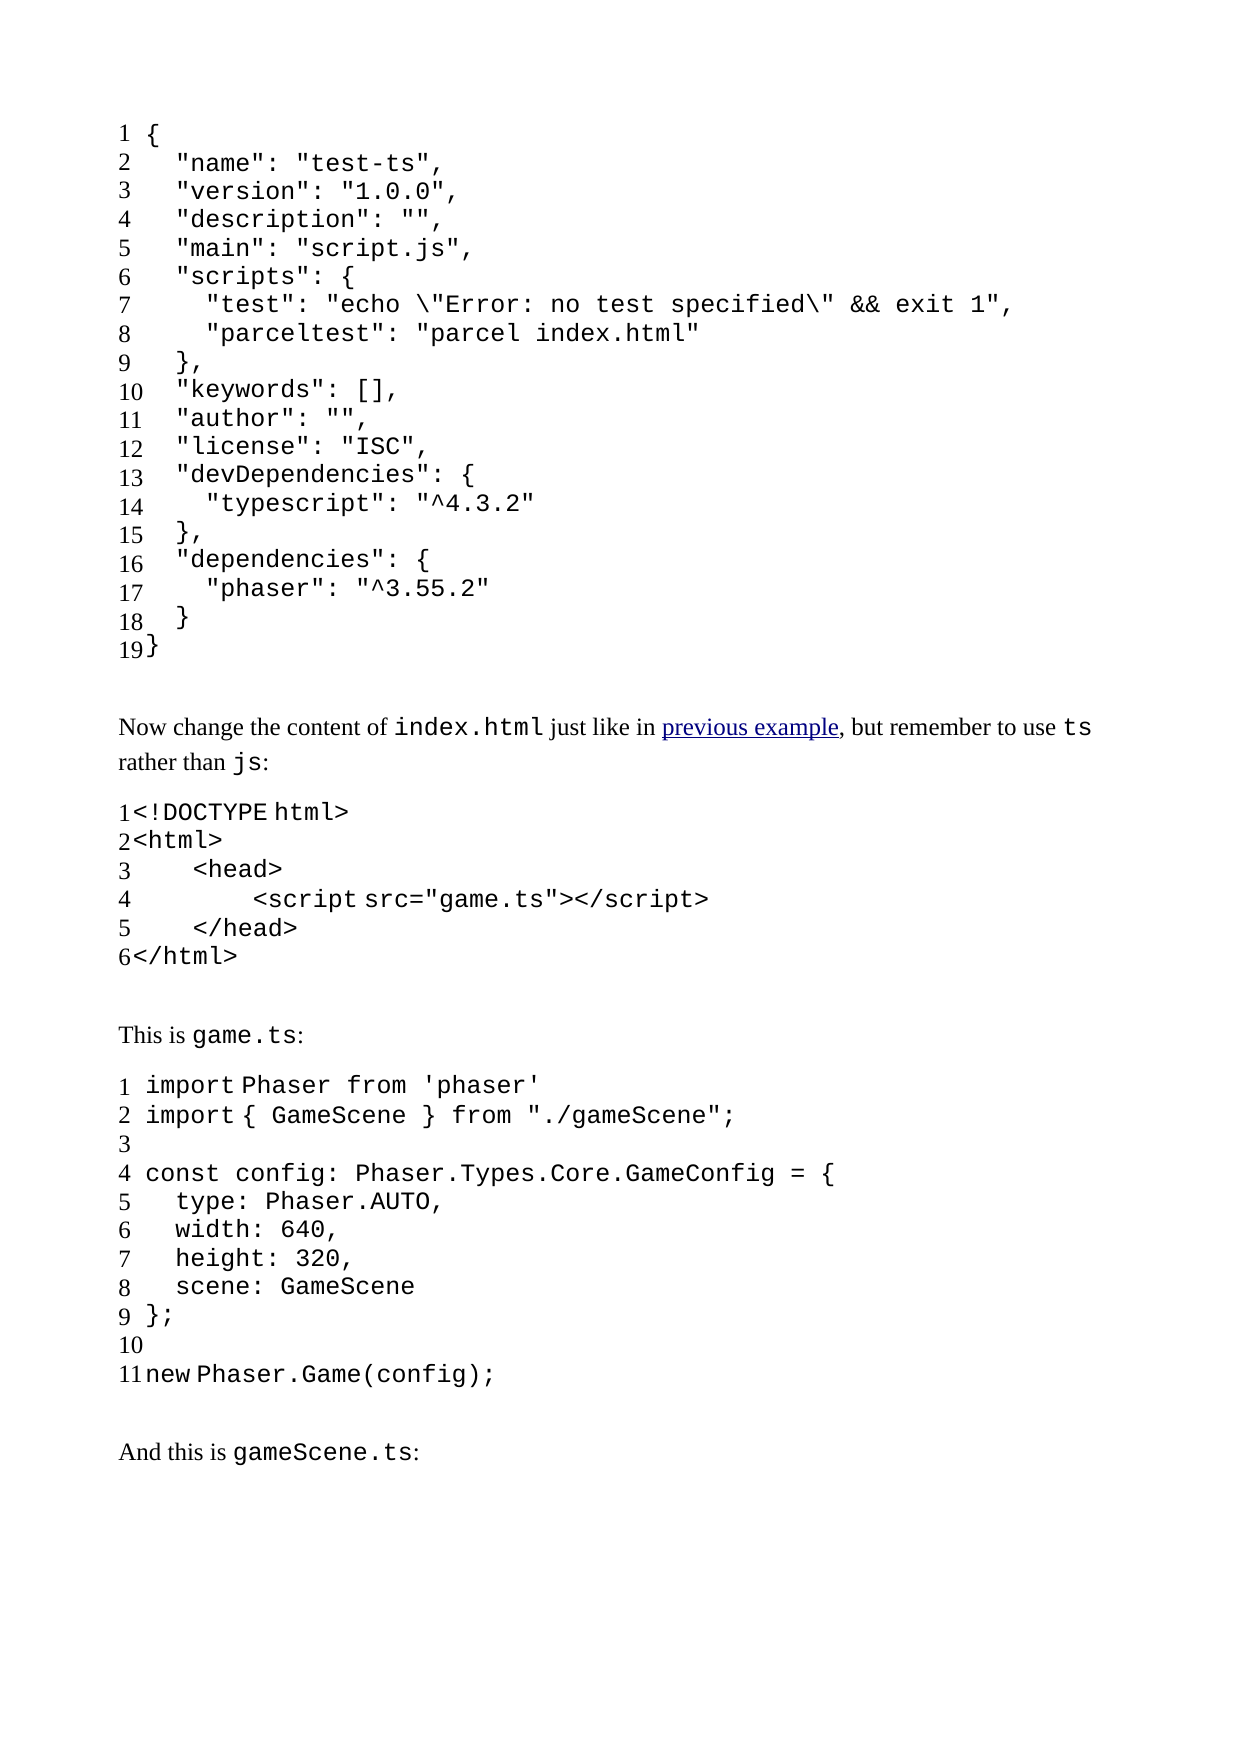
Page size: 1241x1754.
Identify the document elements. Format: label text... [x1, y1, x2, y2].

table_header 1 2 3 4 5 6 7 8 9 10 11 12 13 14 15 16 17 18 19 [118, 118, 145, 664]
text And this is gameScene.ts: [118, 1437, 1122, 1468]
table_header <!DOCTYPE html> <html> <head> <script src="game.ts"></script> </head> </html> [133, 797, 720, 972]
table_header 1 2 3 4 5 6 7 8 9 10 11 [118, 1070, 145, 1390]
text Now change the content of index.html just like in previous example, but remember to use ts rather than js: [118, 712, 1122, 778]
table_header 1 2 3 4 5 6 [118, 797, 133, 972]
text This is game.ts: [118, 1020, 1122, 1051]
table_header import Phaser from 'phaser' import { GameScene } from "./gameScene"; const config: Phaser.Types.Core.GameConfig = { type: Phaser.AUTO, width: 640, height: 320, scene: GameScene }; new Phaser.Game(config); [145, 1070, 841, 1390]
table_header { "name": "test-ts", "version": "1.0.0", "description": "", "main": "script.js", "scripts": { "test": "echo \"Error: no test specified\" && exit 1", "parceltest": "parcel index.html" }, "keywords": [], "author": "", "license": "ISC", "devDependencies": { "typescript": "^4.3.2" }, "dependencies": { "phaser": "^3.55.2" } } [145, 118, 1030, 664]
